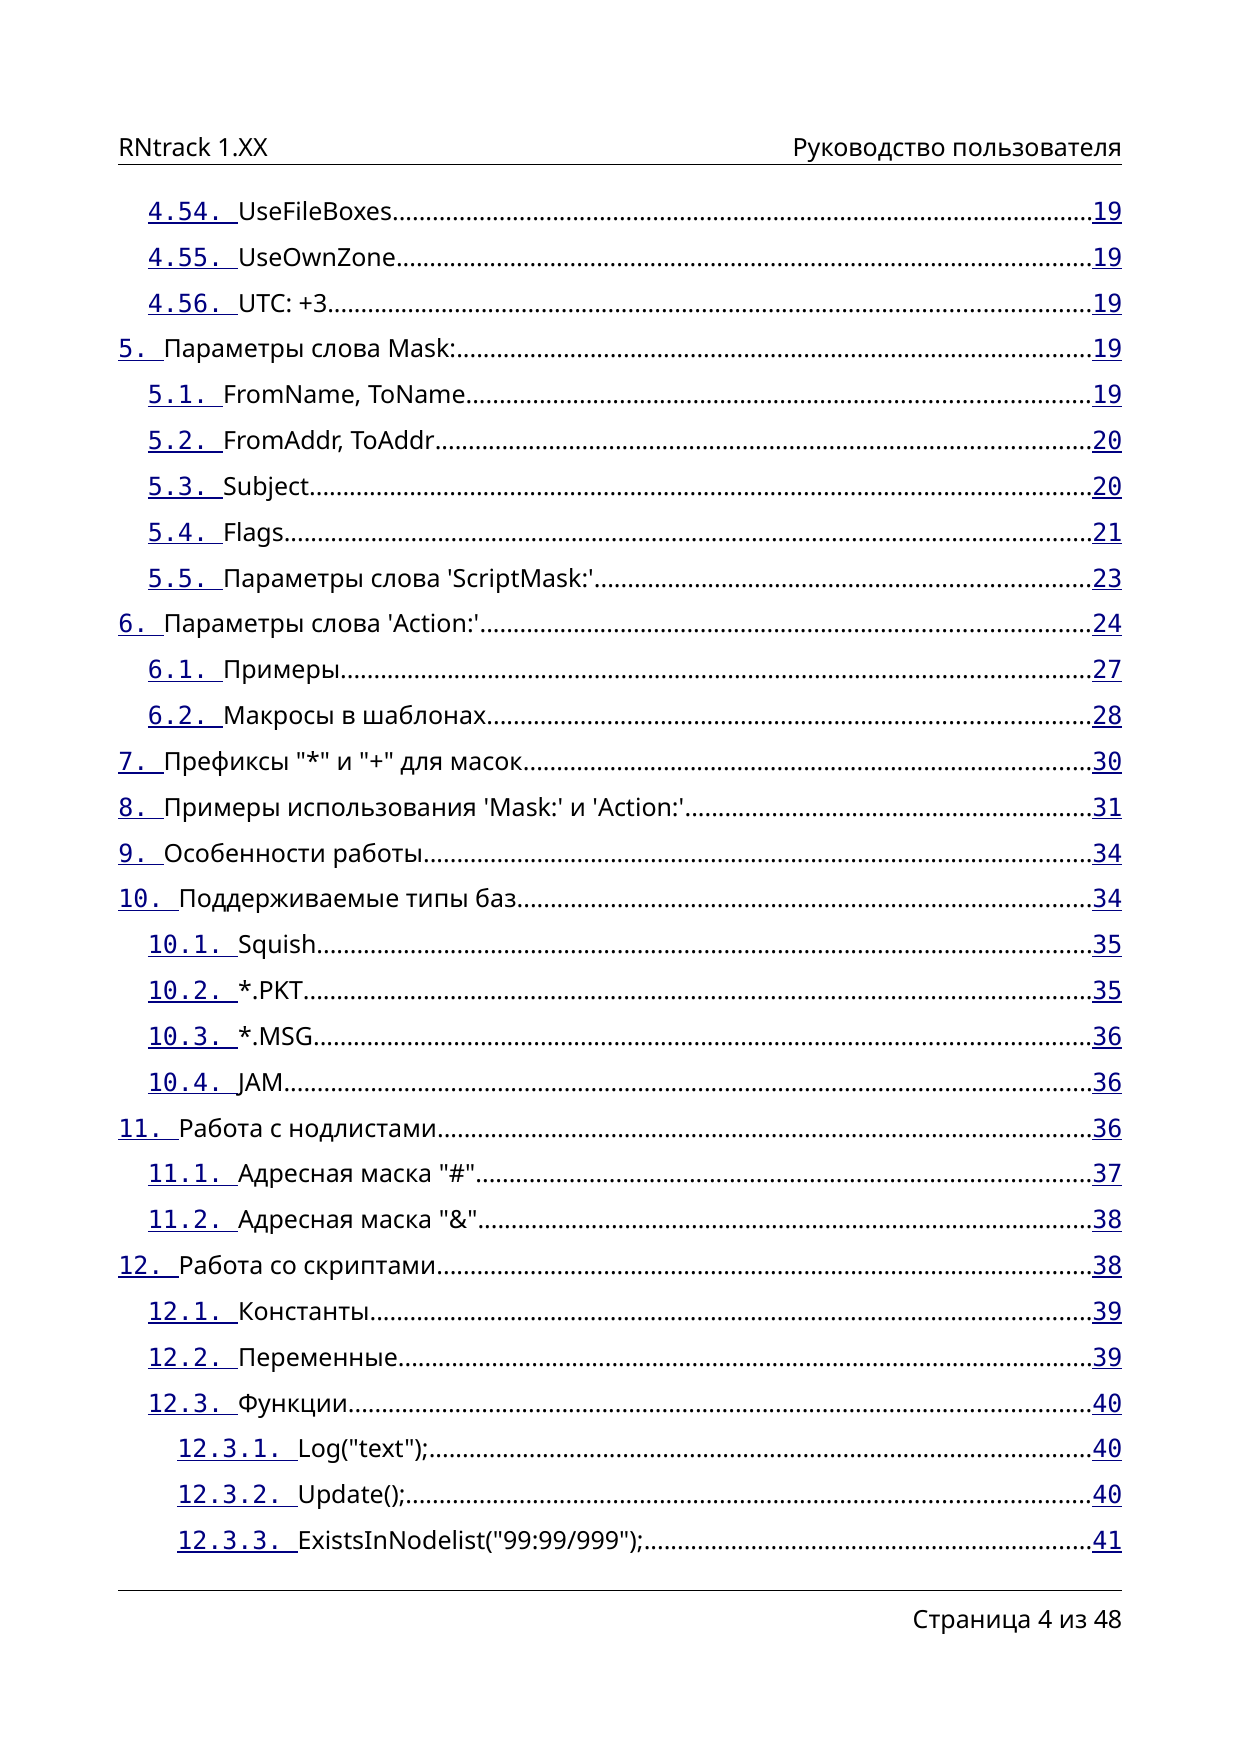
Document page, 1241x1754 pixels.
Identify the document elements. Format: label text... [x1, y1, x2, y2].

text 12.3. Функции 40 [148, 1385, 1122, 1419]
text 5.1. FromName, ToName 19 [148, 377, 1122, 411]
text 6.1. Примеры 27 [148, 652, 1122, 686]
text 4.55. UseOwnZone 19 [148, 239, 1122, 273]
text 12.2. Переменные 39 [148, 1339, 1122, 1373]
text 10. Поддерживаемые типы баз 34 [118, 881, 1122, 915]
text 5.5. Параметры слова 'ScriptMask:' 23 [148, 560, 1122, 594]
text 12.3.1. Log("text"); 40 [177, 1431, 1122, 1465]
text 12. Работа со скриптами 38 [118, 1248, 1122, 1282]
text 10.1. Squish 35 [148, 927, 1122, 961]
text 4.54. UseFileBoxes 19 [148, 193, 1122, 228]
text 12.1. Константы 39 [148, 1293, 1122, 1328]
text 10.2. *.PKT 35 [148, 973, 1122, 1007]
text 6.2. Макросы в шаблонах 28 [148, 698, 1122, 732]
text 12.3.3. ExistsInNodelist("99:99/999"); 41 [177, 1523, 1122, 1557]
text 7. Префиксы "*" и "+" для масок 30 [118, 743, 1122, 778]
text 6. Параметры слова 'Action:' 24 [118, 606, 1122, 640]
text 12.3.2. Update(); 40 [177, 1477, 1122, 1511]
text 5.3. Subject 20 [148, 468, 1122, 503]
text 5. Параметры слова Mask: 19 [118, 331, 1122, 365]
text 5.2. FromAddr, ToAddr 20 [148, 423, 1122, 457]
text 5.4. Flags 21 [148, 514, 1122, 548]
text 11. Работа с нодлистами 36 [118, 1110, 1122, 1144]
text 11.2. Адресная маска "&" 38 [148, 1202, 1122, 1236]
text 8. Примеры использования 'Mask:' и 'Action:' 31 [118, 789, 1122, 823]
text 10.4. JAM 36 [148, 1064, 1122, 1098]
text 4.56. UTC: +3 19 [148, 285, 1122, 319]
text 11.1. Адресная маска "#" 37 [148, 1156, 1122, 1190]
text 9. Особенности работы 34 [118, 835, 1122, 869]
text 10.3. *.MSG 36 [148, 1018, 1122, 1053]
